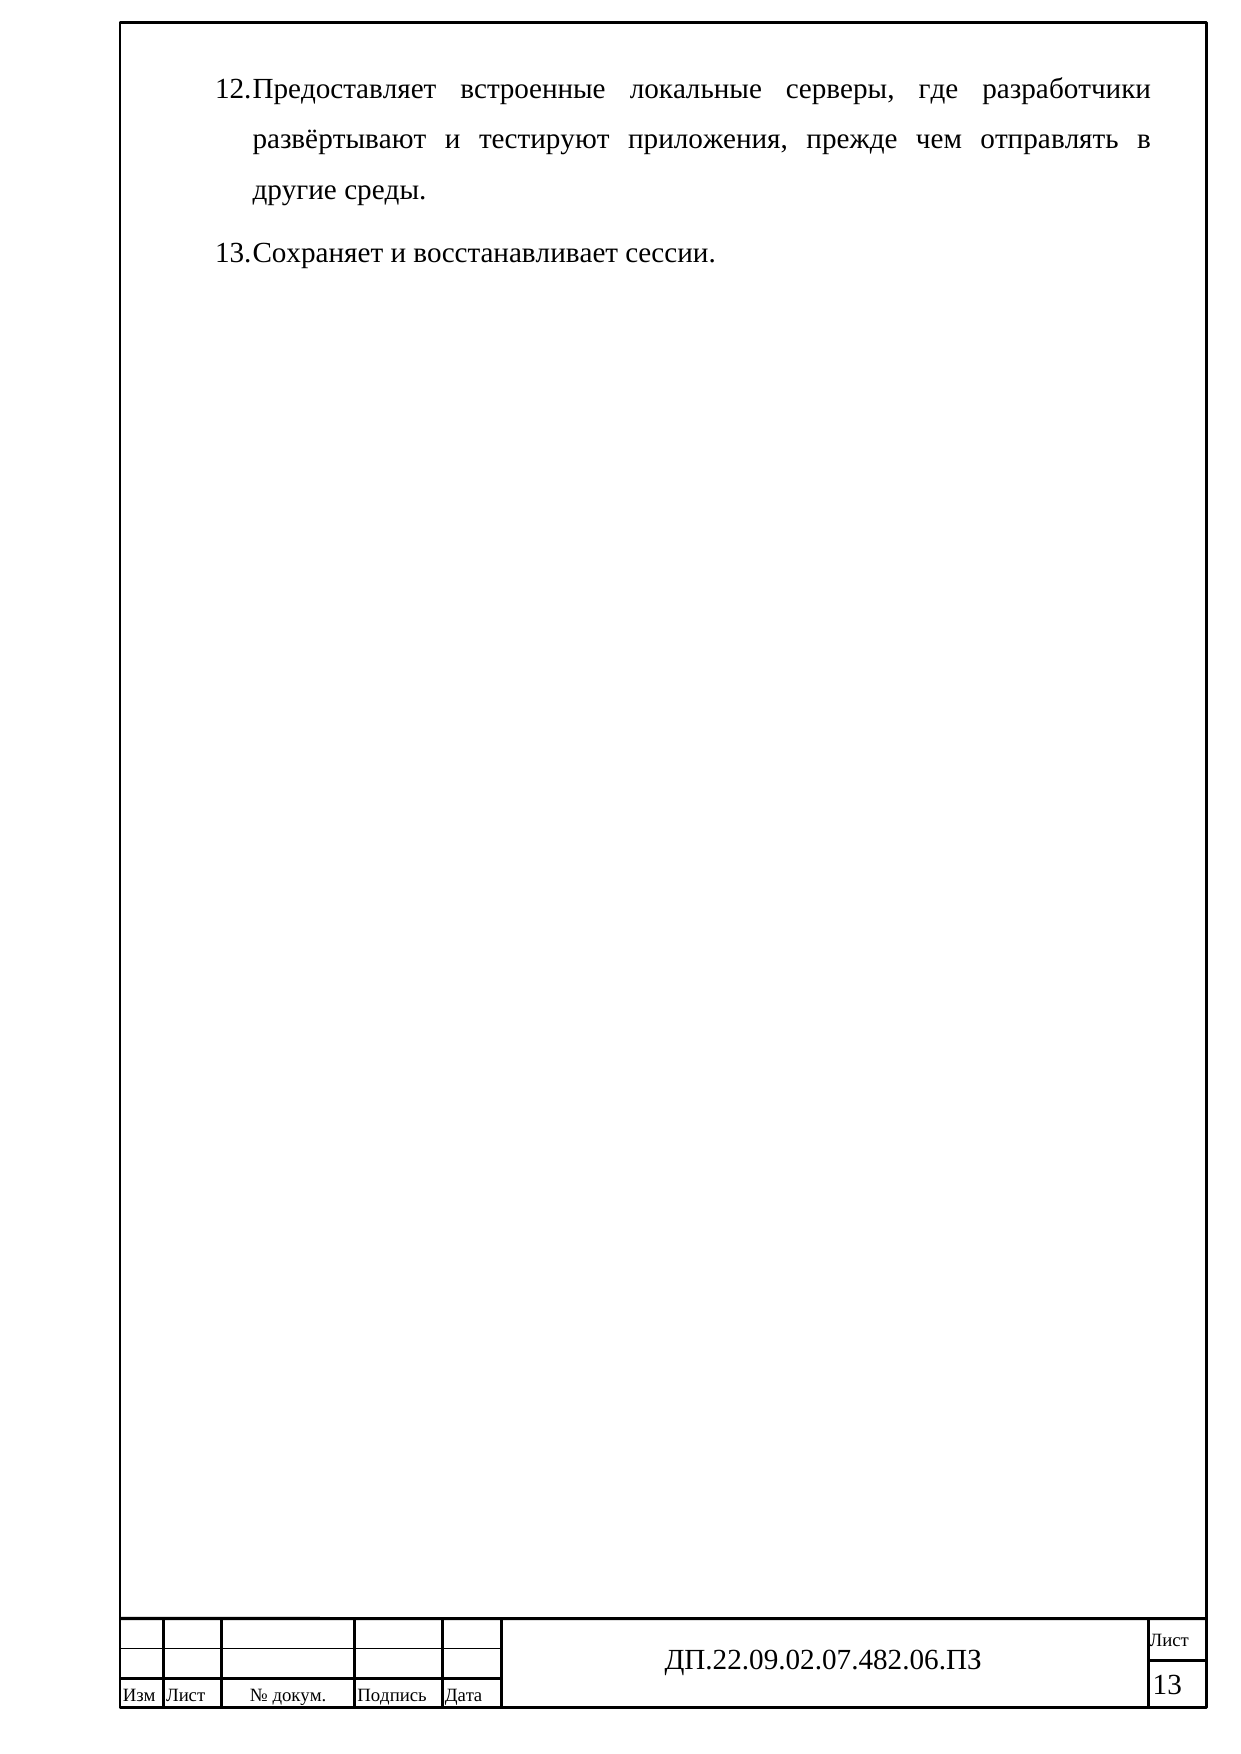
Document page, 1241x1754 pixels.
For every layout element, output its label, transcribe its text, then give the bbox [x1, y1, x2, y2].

list Сохраняет и восстанавливает сессии. [215, 235, 1152, 268]
list Предоставляет встроенные локальные серверы, где разработчики развёртывают и тестируют приложения, прежде чем отправлять в другие среды. [215, 71, 1152, 206]
